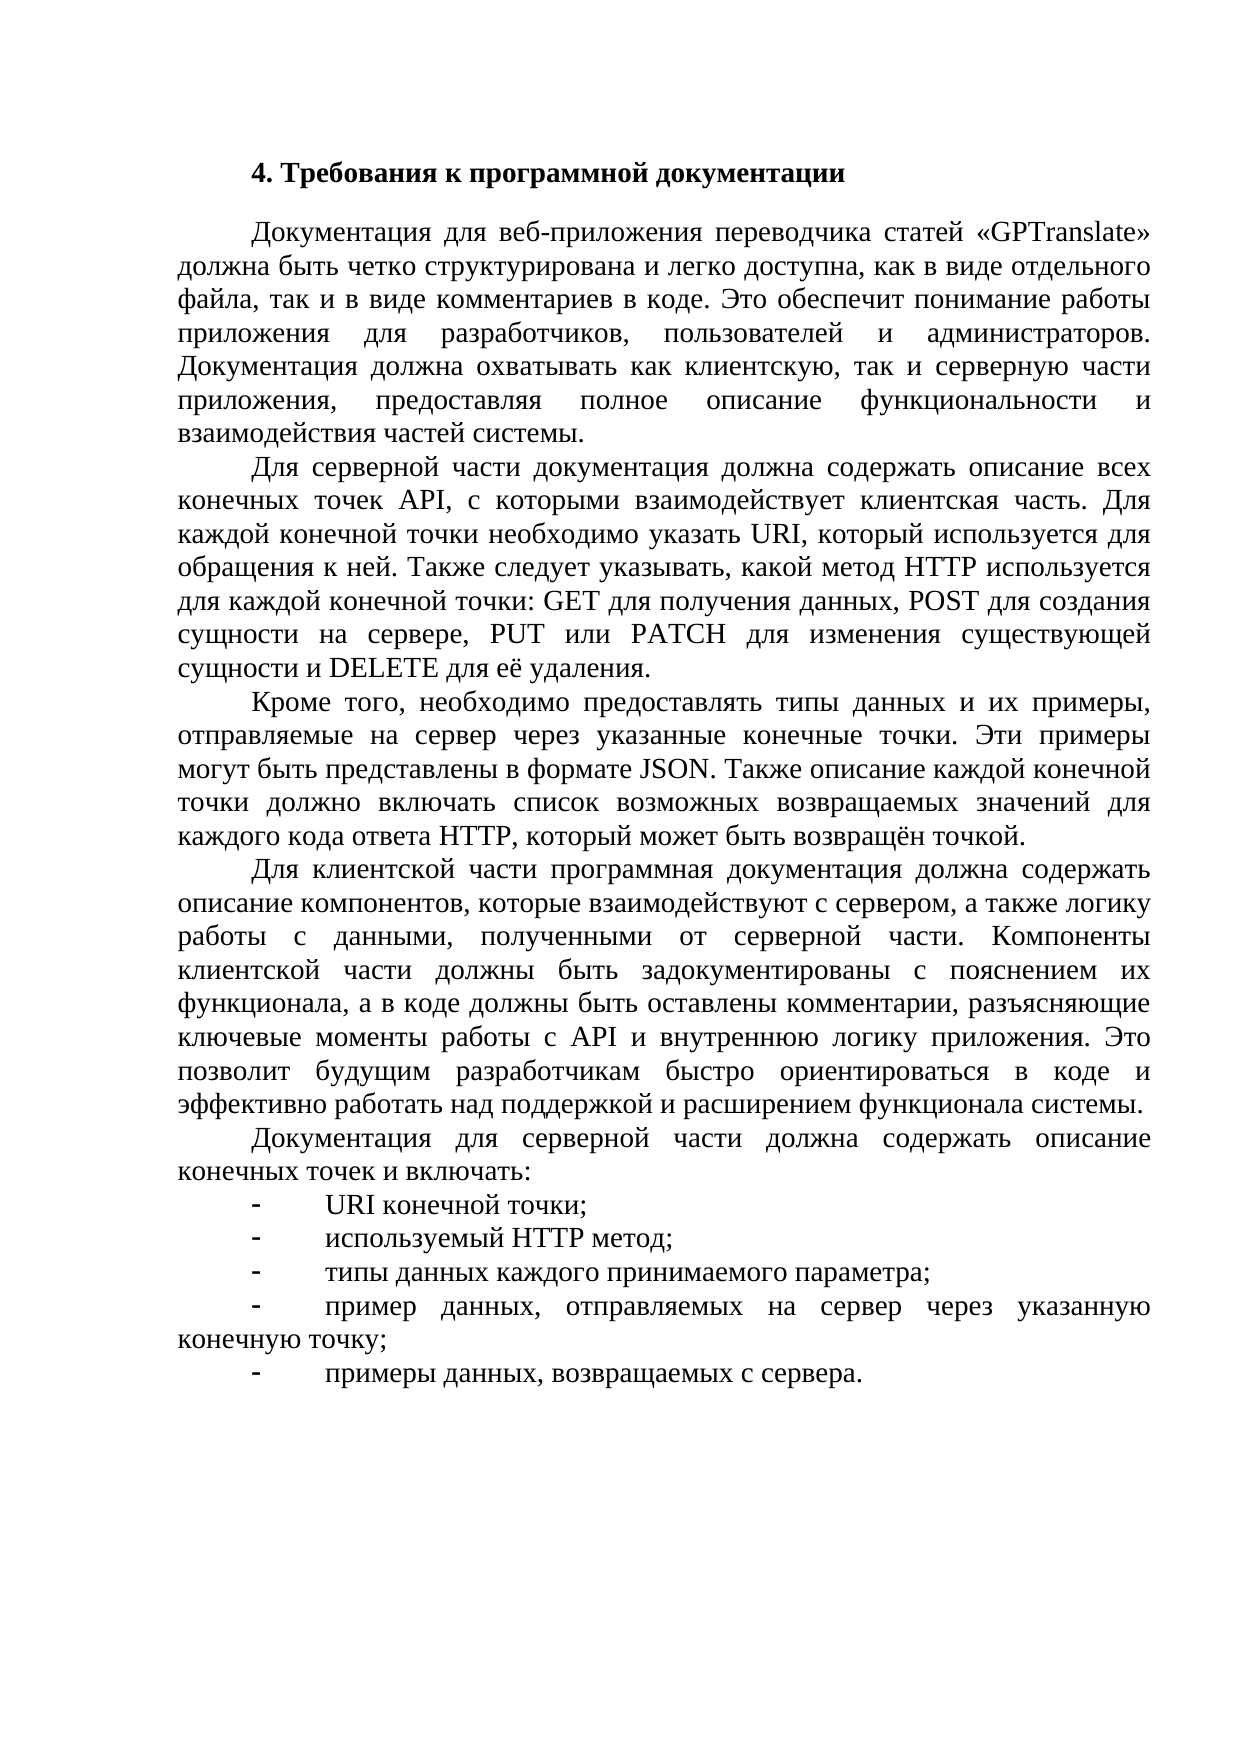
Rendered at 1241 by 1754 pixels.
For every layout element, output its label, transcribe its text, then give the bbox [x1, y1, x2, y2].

list пример данных, отправляемых на сервер через указанную конечную точку; [177, 1288, 1152, 1355]
list типы данных каждого принимаемого параметра; [177, 1254, 1152, 1288]
text Для клиентской части программная документация должна содержать описание компонентов, которые взаимодействуют с сервером, а также логику работы с данными, полученными от серверной части. Компоненты клиентской части должны быть задокументированы с пояснением их функционала, а в коде должны быть оставлены комментарии, разъясняющие ключевые моменты работы с API и внутреннюю логику приложения. Это позволит будущим разработчикам быстро ориентироваться в коде и эффективно работать над поддержкой и расширением функционала системы. [177, 851, 1152, 1120]
list Требования к программной документации [177, 156, 1152, 189]
list используемый HTTP метод; [177, 1221, 1152, 1254]
text Документация для серверной части должна содержать описание конечных точек и включать: [177, 1120, 1152, 1187]
text Для серверной части документация должна содержать описание всех конечных точек API, с которыми взаимодействует клиентская часть. Для каждой конечной точки необходимо указать URI, который используется для обращения к ней. Также следует указывать, какой метод HTTP используется для каждой конечной точки: GET для получения данных, POST для создания сущности на сервере, PUT или PATCH для изменения существующей сущности и DELETE для её удаления. [177, 449, 1152, 684]
list URI конечной точки; [177, 1187, 1152, 1221]
list примеры данных, возвращаемых с сервера. [177, 1355, 1152, 1389]
text Документация для веб-приложения переводчика статей «GPTranslate» должна быть четко структурирована и легко доступна, как в виде отдельного файла, так и в виде комментариев в коде. Это обеспечит понимание работы приложения для разработчиков, пользователей и администраторов. Документация должна охватывать как клиентскую, так и серверную части приложения, предоставляя полное описание функциональности и взаимодействия частей системы. [177, 214, 1152, 449]
text Кроме того, необходимо предоставлять типы данных и их примеры, отправляемые на сервер через указанные конечные точки. Эти примеры могут быть представлены в формате JSON. Также описание каждой конечной точки должно включать список возможных возвращаемых значений для каждого кода ответа HTTP, который может быть возвращён точкой. [177, 684, 1152, 851]
